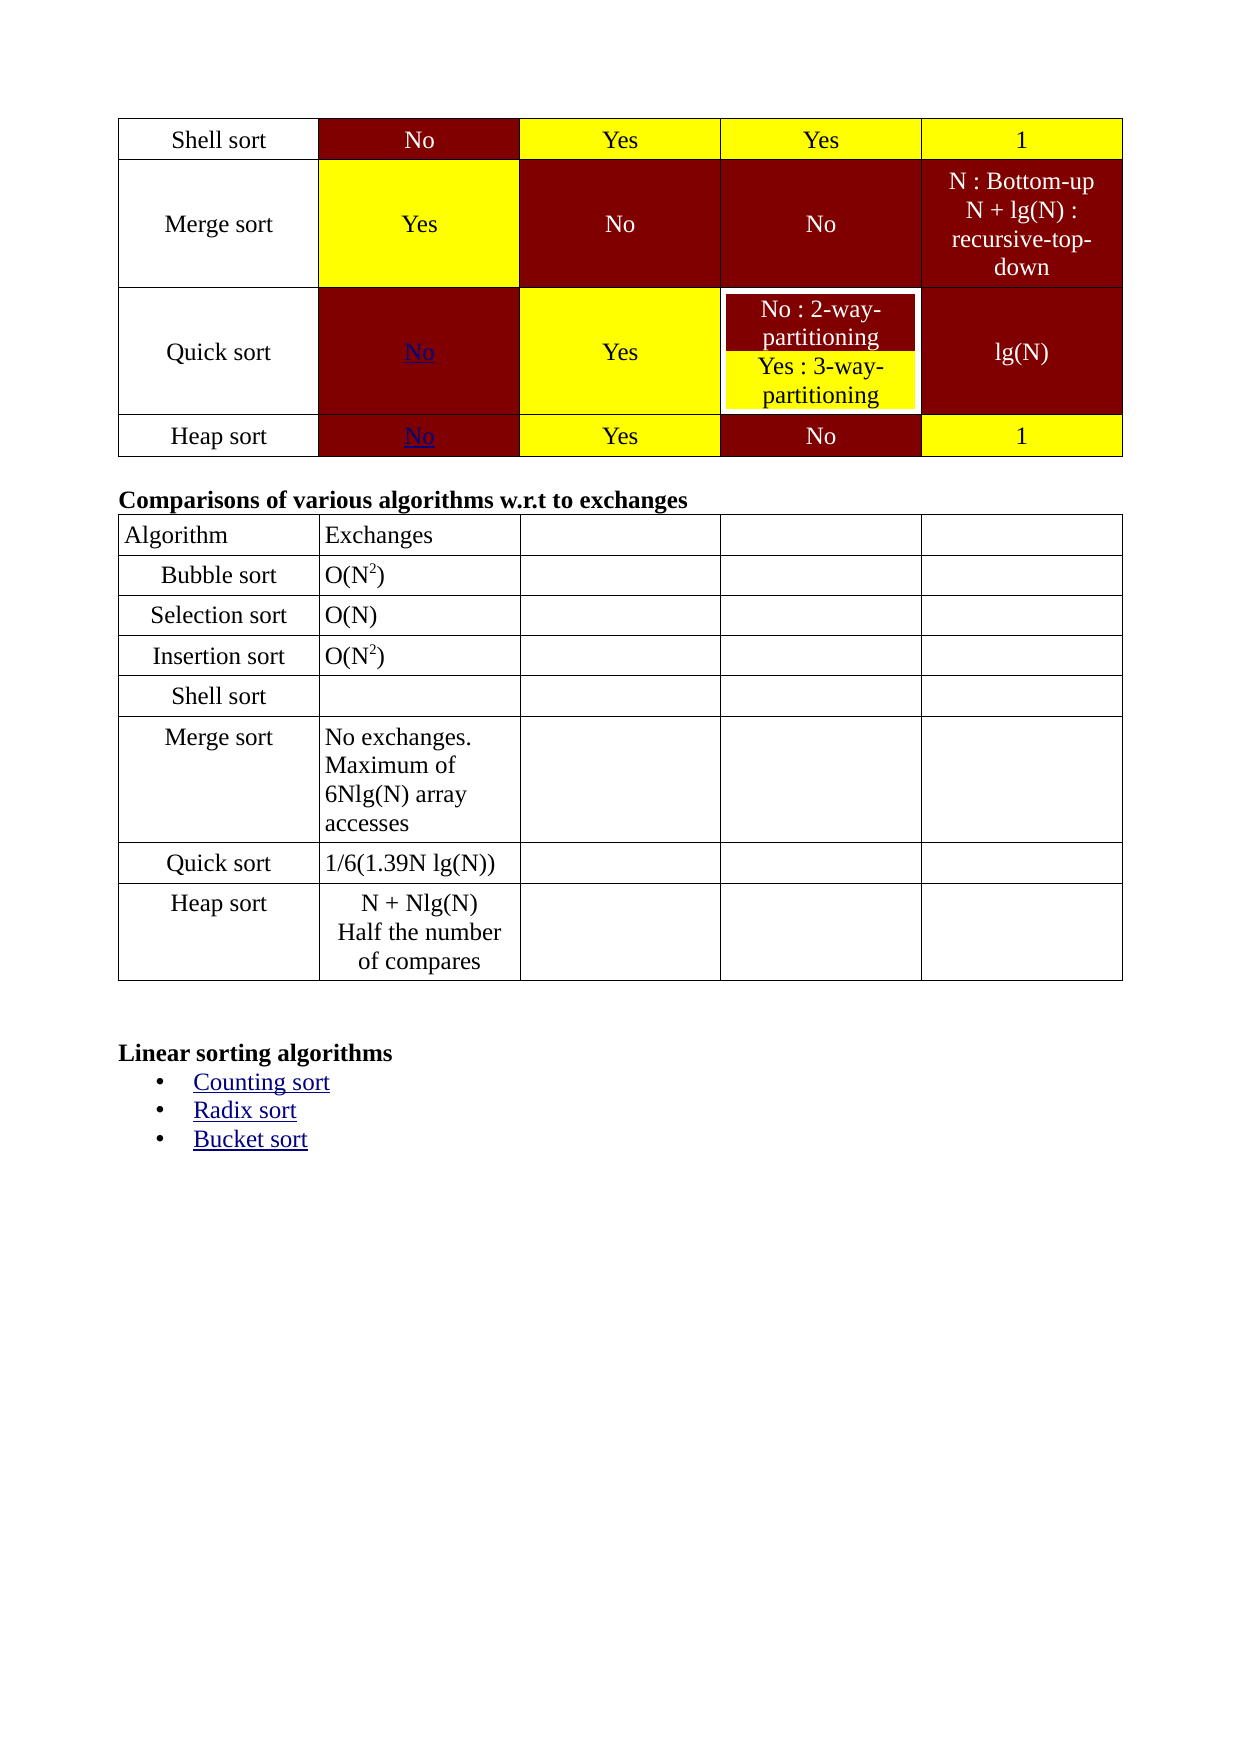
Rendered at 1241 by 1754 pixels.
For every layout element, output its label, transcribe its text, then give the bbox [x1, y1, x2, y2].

table_cell No [520, 160, 720, 287]
table_cell O(N2) [320, 636, 520, 675]
table_cell N + Nlg(N) Half the number of compares [320, 884, 520, 980]
table_cell [521, 676, 720, 716]
list Bucket sort [156, 1124, 1122, 1153]
table_header [922, 515, 1122, 554]
table_cell [922, 676, 1122, 716]
table_cell Heap sort [119, 415, 318, 456]
table_cell O(N2) [320, 556, 520, 595]
table_cell [721, 843, 921, 883]
table_header [721, 515, 921, 554]
table_cell Shell sort [119, 119, 318, 159]
table_cell No [319, 415, 519, 456]
table_cell Quick sort [119, 843, 319, 883]
table_cell Quick sort [119, 288, 318, 414]
table_cell [521, 843, 720, 883]
table_cell N : Bottom-up N + lg(N) : recursive-top- down [922, 160, 1122, 287]
table_cell [320, 676, 520, 716]
table_cell [922, 556, 1122, 595]
table_cell [721, 676, 921, 716]
table_cell [521, 884, 720, 980]
table_cell Yes [721, 119, 921, 159]
table_cell [721, 717, 921, 842]
table_cell [721, 556, 921, 595]
table_cell No [319, 288, 519, 414]
table_cell [922, 636, 1122, 675]
table_cell O(N) [320, 596, 520, 635]
table_cell Selection sort [119, 596, 319, 635]
table_header Algorithm [119, 515, 319, 554]
table_cell No [319, 119, 519, 159]
table_header [521, 515, 720, 554]
table_cell Bubble sort [119, 556, 319, 595]
table_cell [721, 884, 921, 980]
table_cell Yes [319, 160, 519, 287]
table_cell No exchanges. Maximum of 6Nlg(N) array accesses [320, 717, 520, 842]
table_cell No : 2-way-partitioning Yes : 3-way-partitioning [721, 288, 921, 414]
table_cell 1 [922, 119, 1122, 159]
table_cell No [721, 415, 921, 456]
table_header Exchanges [320, 515, 520, 554]
table_cell [922, 843, 1122, 883]
table_cell [721, 596, 921, 635]
table_cell No [721, 160, 921, 287]
table_cell Yes [520, 119, 720, 159]
table_cell [521, 556, 720, 595]
table_cell Yes [520, 415, 720, 456]
table_cell [521, 596, 720, 635]
text Linear sorting algorithms [118, 1038, 1122, 1067]
table_cell Merge sort [119, 160, 318, 287]
table_cell [521, 636, 720, 675]
table_cell Heap sort [119, 884, 319, 980]
list Counting sort [156, 1067, 1122, 1096]
table_cell [922, 884, 1122, 980]
table_cell Merge sort [119, 717, 319, 842]
table_cell Insertion sort [119, 636, 319, 675]
table_cell Yes [520, 288, 720, 414]
table_cell 1 [922, 415, 1122, 456]
table_cell [922, 596, 1122, 635]
table_cell 1/6(1.39N lg(N)) [320, 843, 520, 883]
table_cell [922, 717, 1122, 842]
table_cell Shell sort [119, 676, 319, 716]
table_cell [721, 636, 921, 675]
text Comparisons of various algorithms w.r.t to exchanges [118, 485, 1122, 514]
table_cell lg(N) [922, 288, 1122, 414]
list Radix sort [156, 1096, 1122, 1124]
table_cell [521, 717, 720, 842]
